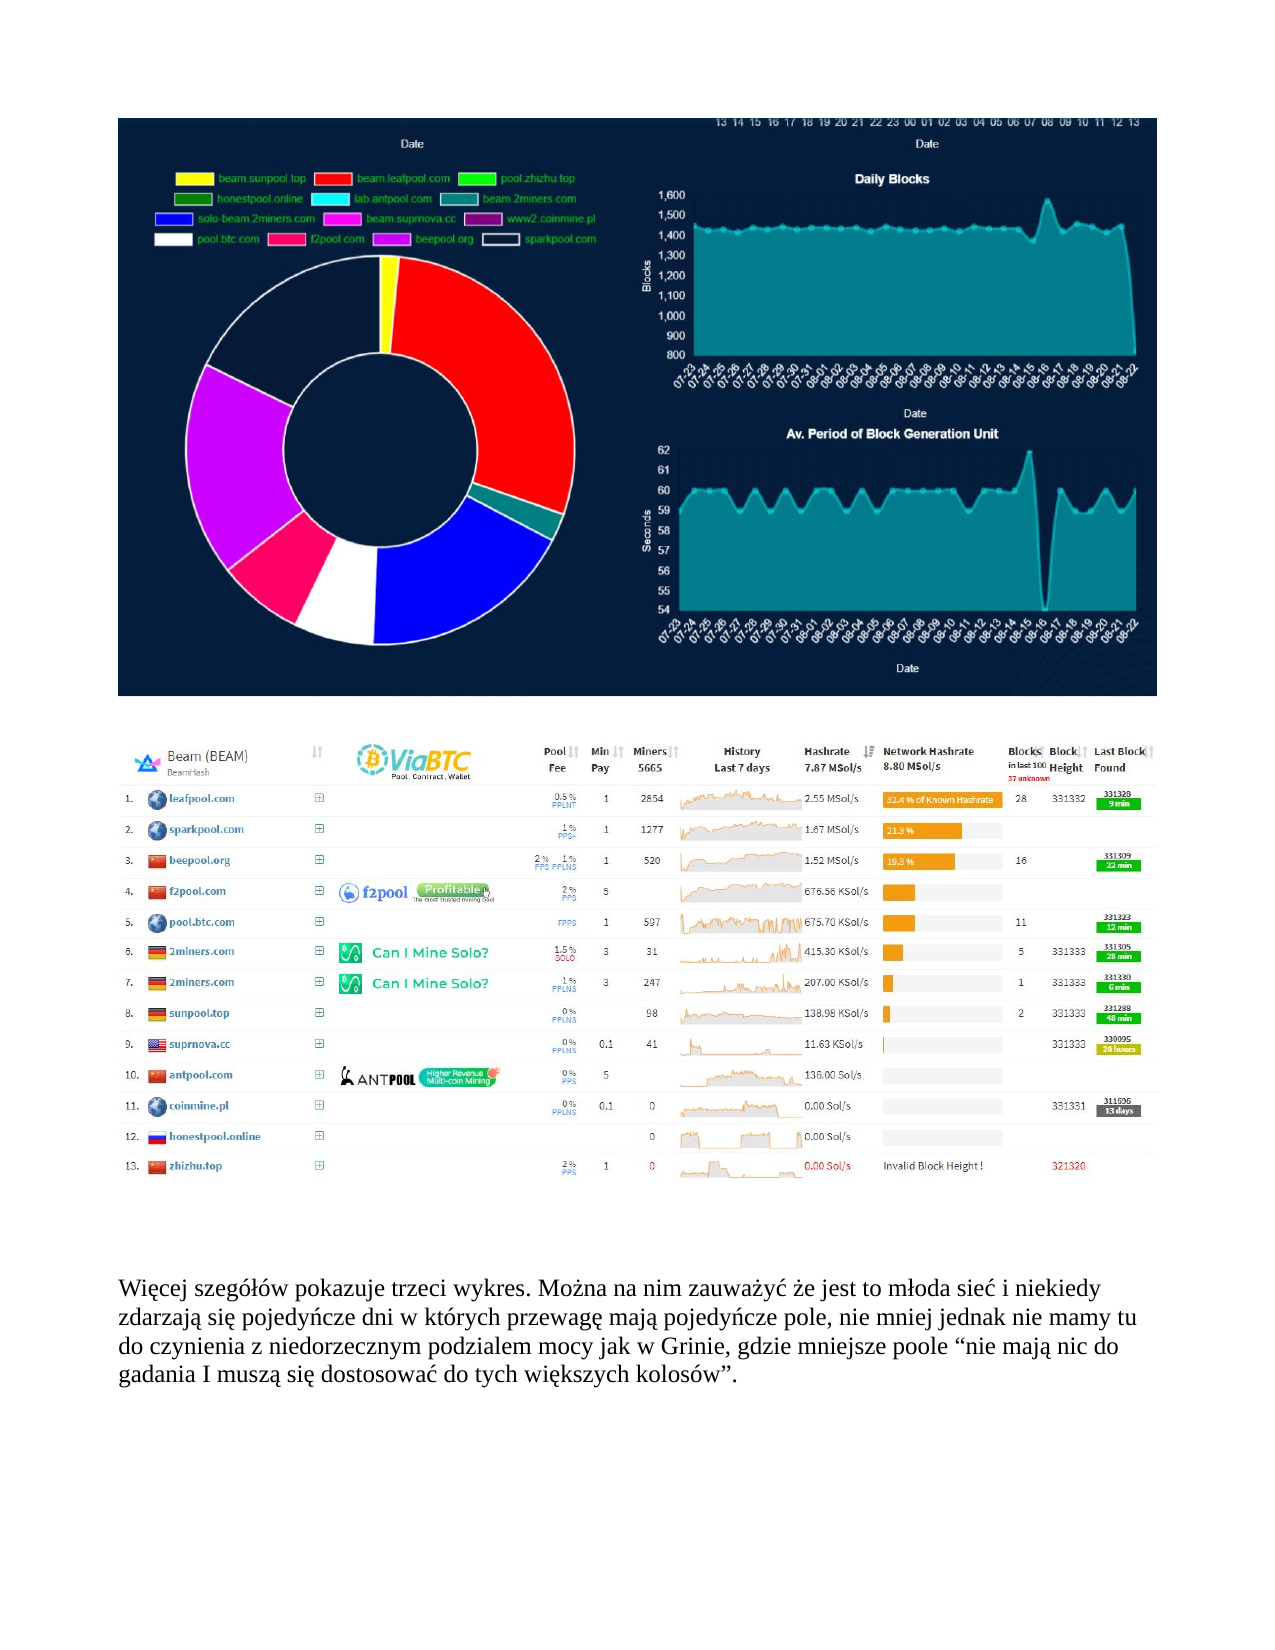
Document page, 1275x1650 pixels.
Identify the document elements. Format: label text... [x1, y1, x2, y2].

picture [118, 118, 1157, 697]
text Więcej szegółów pokazuje trzeci wykres. Można na nim zauważyć że jest to młoda sieć i niekiedy zdarzają się pojedyńcze dni w których przewagę mają pojedyńcze pole, nie mniej jednak nie mamy tu do czynienia z niedorzecznym podzialem mocy jak w Grinie, gdzie mniejsze poole “nie mają nic do gadania I muszą się dostosować do tych większych kolosów”. [118, 1273, 1157, 1388]
picture [118, 737, 1157, 1187]
